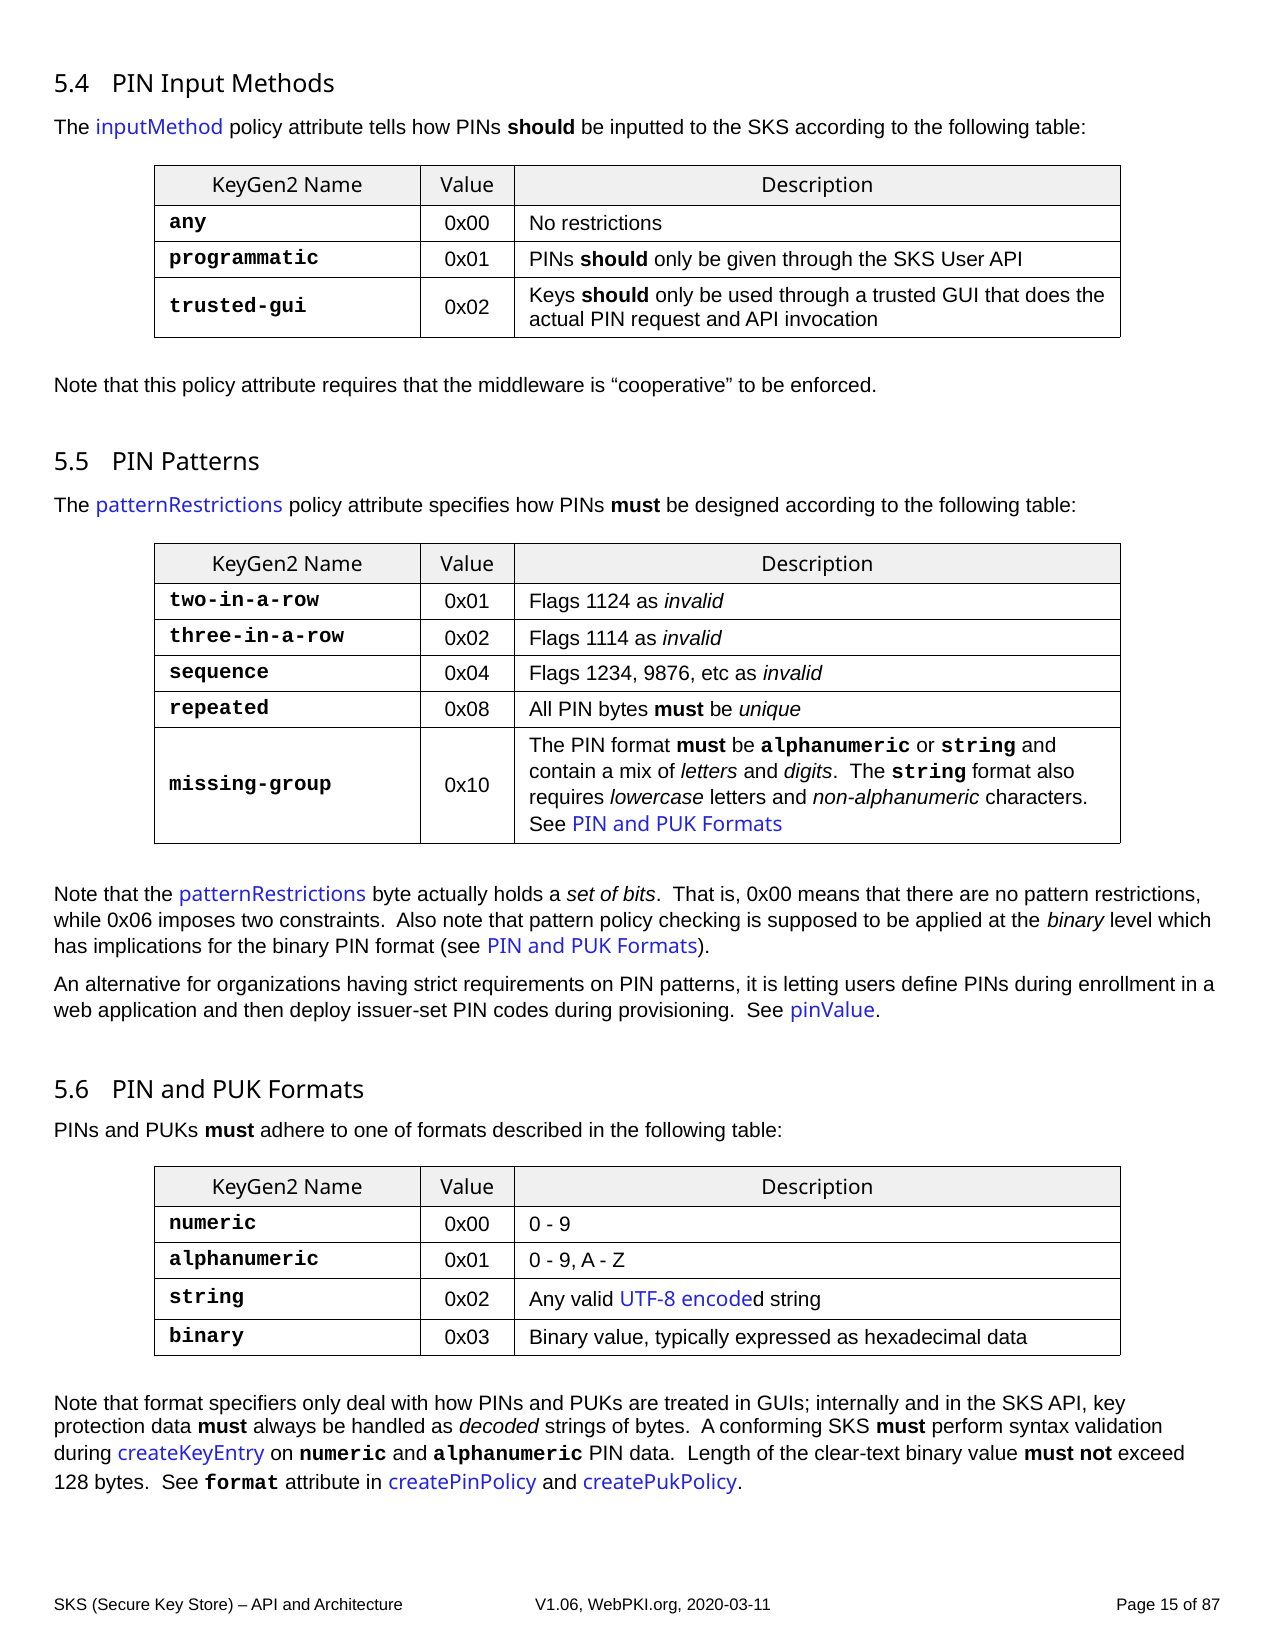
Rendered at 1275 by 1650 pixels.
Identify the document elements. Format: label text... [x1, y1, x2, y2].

table_cell No restrictions [515, 206, 1120, 241]
table_cell missing-group [155, 728, 420, 843]
table_cell The PIN format must be alphanumeric or string and contain a mix of letters and digits. The string format also requires lowercase letters and non-alphanumeric characters. See PIN and PUK Formats [515, 728, 1120, 843]
table_cell Flags 1234, 9876, etc as invalid [515, 656, 1120, 691]
text The inputMethod policy attribute tells how PINs should be inputted to the SKS according to the following table: [54, 112, 1221, 164]
table_cell Any valid UTF-8 encoded string [515, 1279, 1120, 1318]
table_header Description [515, 544, 1120, 583]
table_cell binary [155, 1320, 420, 1354]
subtitle PIN and PUK Formats [54, 1071, 1221, 1106]
table_cell 0 - 9 [515, 1207, 1120, 1242]
table_header Value [421, 1167, 514, 1206]
text Note that the patternRestrictions byte actually holds a set of bits. That is, 0x00 means that there are no pattern restrictions, while 0x06 imposes two constraints. Also note that pattern policy checking is supposed to be applied at the binary level which has implications for the binary PIN format (see PIN and PUK Formats). [54, 879, 1221, 960]
table_cell alphanumeric [155, 1243, 420, 1278]
table_cell 0x04 [421, 656, 514, 691]
table_cell 0x02 [421, 620, 514, 655]
table_cell PINs should only be given through the SKS User API [515, 242, 1120, 277]
table_cell sequence [155, 656, 420, 691]
text Note that format specifiers only deal with how PINs and PUKs are treated in GUIs; internally and in the SKS API, key protection data must always be handled as decoded strings of bytes. A conforming SKS must perform syntax validation during createKeyEntry on numeric and alphanumeric PIN data. Length of the clear-text binary value must not exceed 128 bytes. See format attribute in createPinPolicy and createPukPolicy. [54, 1390, 1221, 1495]
table_cell 0x02 [421, 278, 514, 337]
table_cell three-in-a-row [155, 620, 420, 655]
table_header Description [515, 1167, 1120, 1206]
table_header KeyGen2 Name [155, 544, 420, 583]
table_cell Flags 1124 as invalid [515, 584, 1120, 619]
table_header KeyGen2 Name [155, 166, 420, 205]
table_header Description [515, 166, 1120, 205]
table_cell 0x01 [421, 1243, 514, 1278]
table_cell 0x01 [421, 584, 514, 619]
table_cell 0x01 [421, 242, 514, 277]
table_header Value [421, 166, 514, 205]
table_cell 0 - 9, A - Z [515, 1243, 1120, 1278]
text The patternRestrictions policy attribute specifies how PINs must be designed according to the following table: [54, 491, 1221, 543]
text An alternative for organizations having strict requirements on PIN patterns, it is letting users define PINs during enrollment in a web application and then deploy issuer-set PIN codes during provisioning. See pinValue. [54, 972, 1221, 1024]
table_cell two-in-a-row [155, 584, 420, 619]
table_cell 0x00 [421, 206, 514, 241]
table_cell Binary value, typically expressed as hexadecimal data [515, 1320, 1120, 1354]
table_cell programmatic [155, 242, 420, 277]
text Note that this policy attribute requires that the middleware is “cooperative” to be enforced. [54, 373, 1221, 397]
table_header Value [421, 544, 514, 583]
table_cell Flags 1114 as invalid [515, 620, 1120, 655]
table_cell 0x03 [421, 1320, 514, 1354]
table_cell 0x10 [421, 728, 514, 843]
table_cell string [155, 1279, 420, 1318]
table_header KeyGen2 Name [155, 1167, 420, 1206]
table_cell All PIN bytes must be unique [515, 692, 1120, 727]
subtitle PIN Patterns [54, 444, 1221, 478]
table_cell numeric [155, 1207, 420, 1242]
table_cell any [155, 206, 420, 241]
table_cell 0x00 [421, 1207, 514, 1242]
table_cell 0x08 [421, 692, 514, 727]
text PINs and PUKs must adhere to one of formats described in the following table: [54, 1118, 1221, 1166]
table_cell Keys should only be used through a trusted GUI that does the actual PIN request and API invocation [515, 278, 1120, 337]
table_cell repeated [155, 692, 420, 727]
subtitle PIN Input Methods [54, 66, 1221, 100]
table_cell 0x02 [421, 1279, 514, 1318]
table_cell trusted-gui [155, 278, 420, 337]
